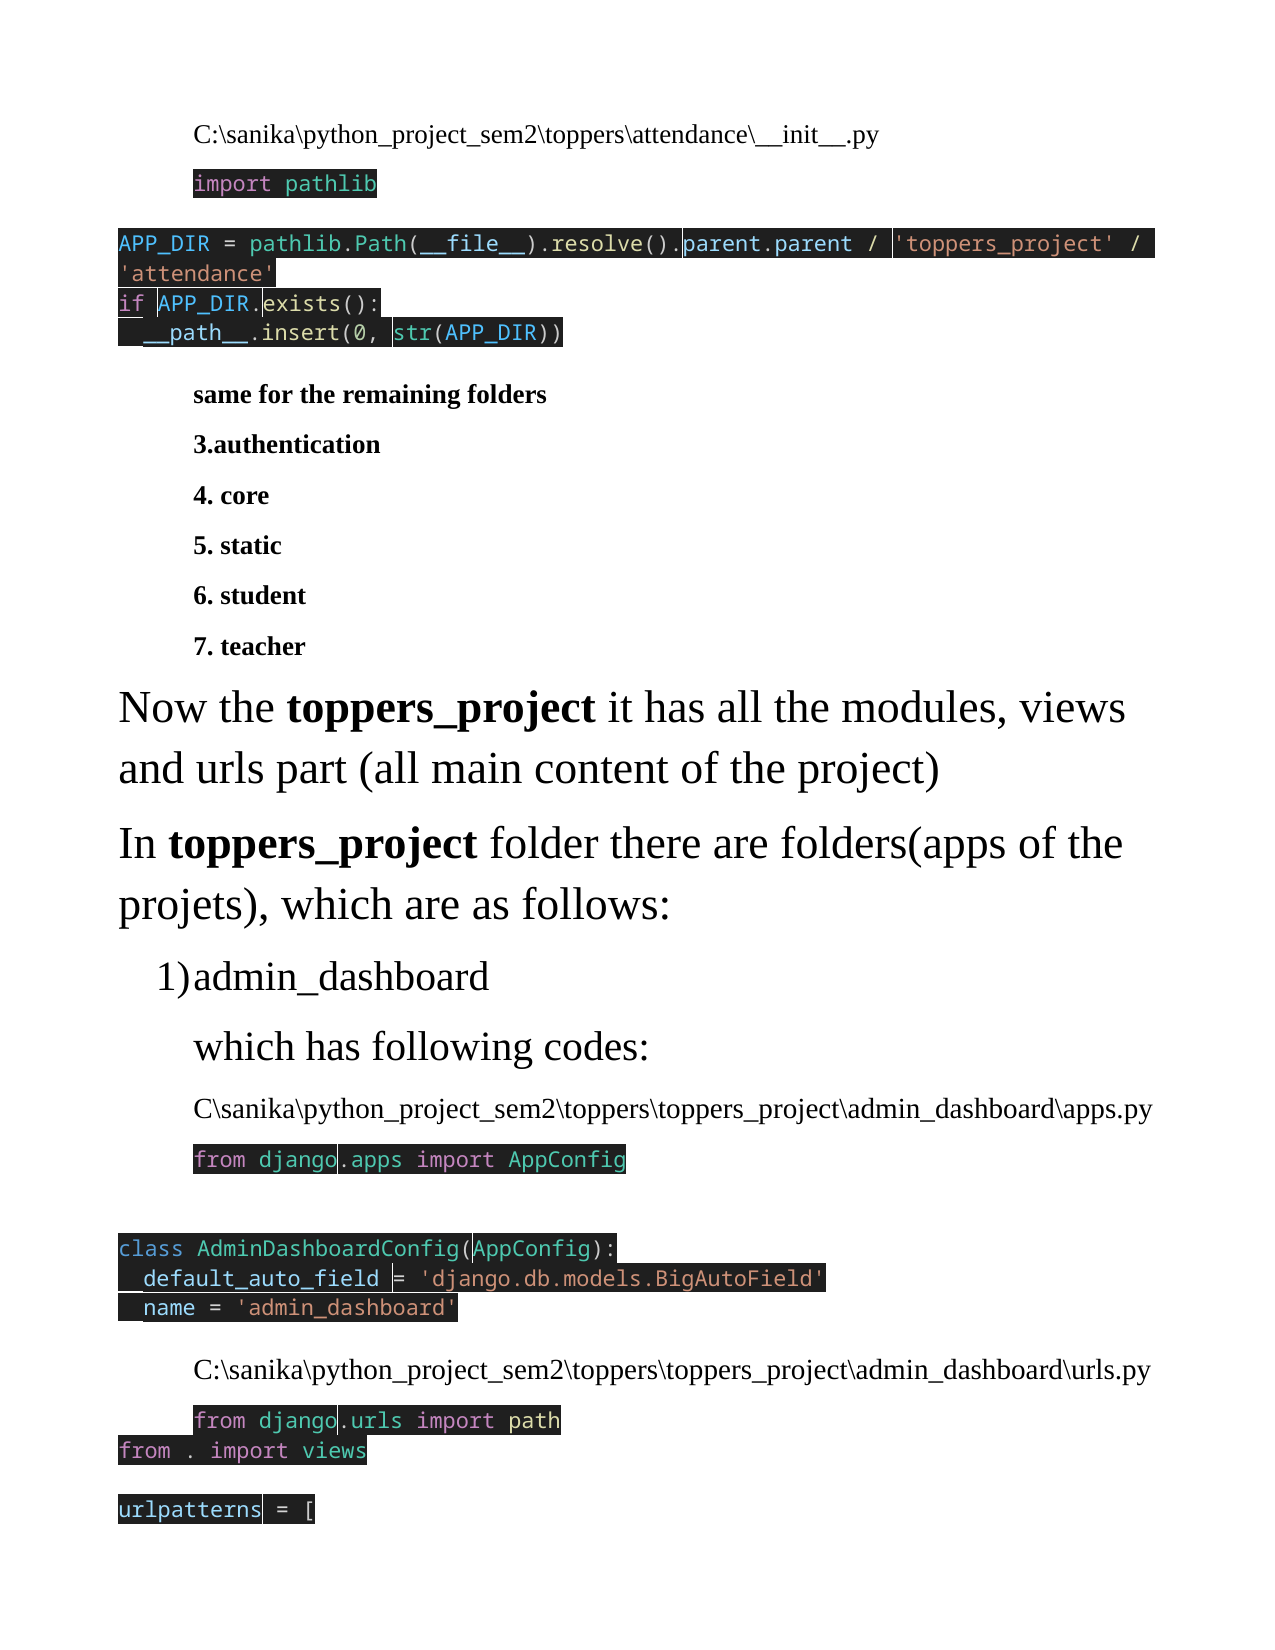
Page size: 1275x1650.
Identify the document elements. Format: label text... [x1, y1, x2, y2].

text In toppers_project folder there are folders(apps of the projets), which are as follows: [118, 816, 1157, 929]
text class AdminDashboardConfig(AppConfig): [118, 1233, 1157, 1263]
list 5. static [156, 529, 1157, 560]
list admin_dashboard [156, 951, 1157, 999]
list C:\sanika\python_project_sem2\toppers\toppers_project\admin_dashboard\urls.py [156, 1352, 1157, 1386]
list which has following codes: [156, 1021, 1157, 1069]
text default_auto_field = 'django.db.models.BigAutoField' [118, 1263, 1157, 1292]
text from . import views [118, 1435, 1157, 1465]
list same for the remaining folders [156, 378, 1157, 409]
text __path__.insert(0, str(APP_DIR)) [118, 317, 1157, 347]
text if APP_DIR.exists(): [118, 287, 1157, 317]
list 3.authentication [156, 428, 1157, 460]
list C\sanika\python_project_sem2\toppers\toppers_project\admin_dashboard\apps.py [156, 1091, 1157, 1124]
list 4. core [156, 479, 1157, 510]
list from django.urls import path [156, 1405, 1157, 1435]
text Now the toppers_project it has all the modules, views and urls part (all main content of the project) [118, 680, 1157, 793]
list 6. student [156, 579, 1157, 611]
list import pathlib [156, 168, 1157, 198]
text urlpatterns = [ [118, 1494, 1157, 1524]
text APP_DIR = pathlib.Path(__file__).resolve().parent.parent / 'toppers_project' / 'attendance' [118, 228, 1157, 287]
list 7. teacher [156, 630, 1157, 661]
list from django.apps import AppConfig [156, 1144, 1157, 1174]
text name = 'admin_dashboard' [118, 1292, 1157, 1322]
list C:\sanika\python_project_sem2\toppers\attendance\__init__.py [156, 118, 1157, 149]
